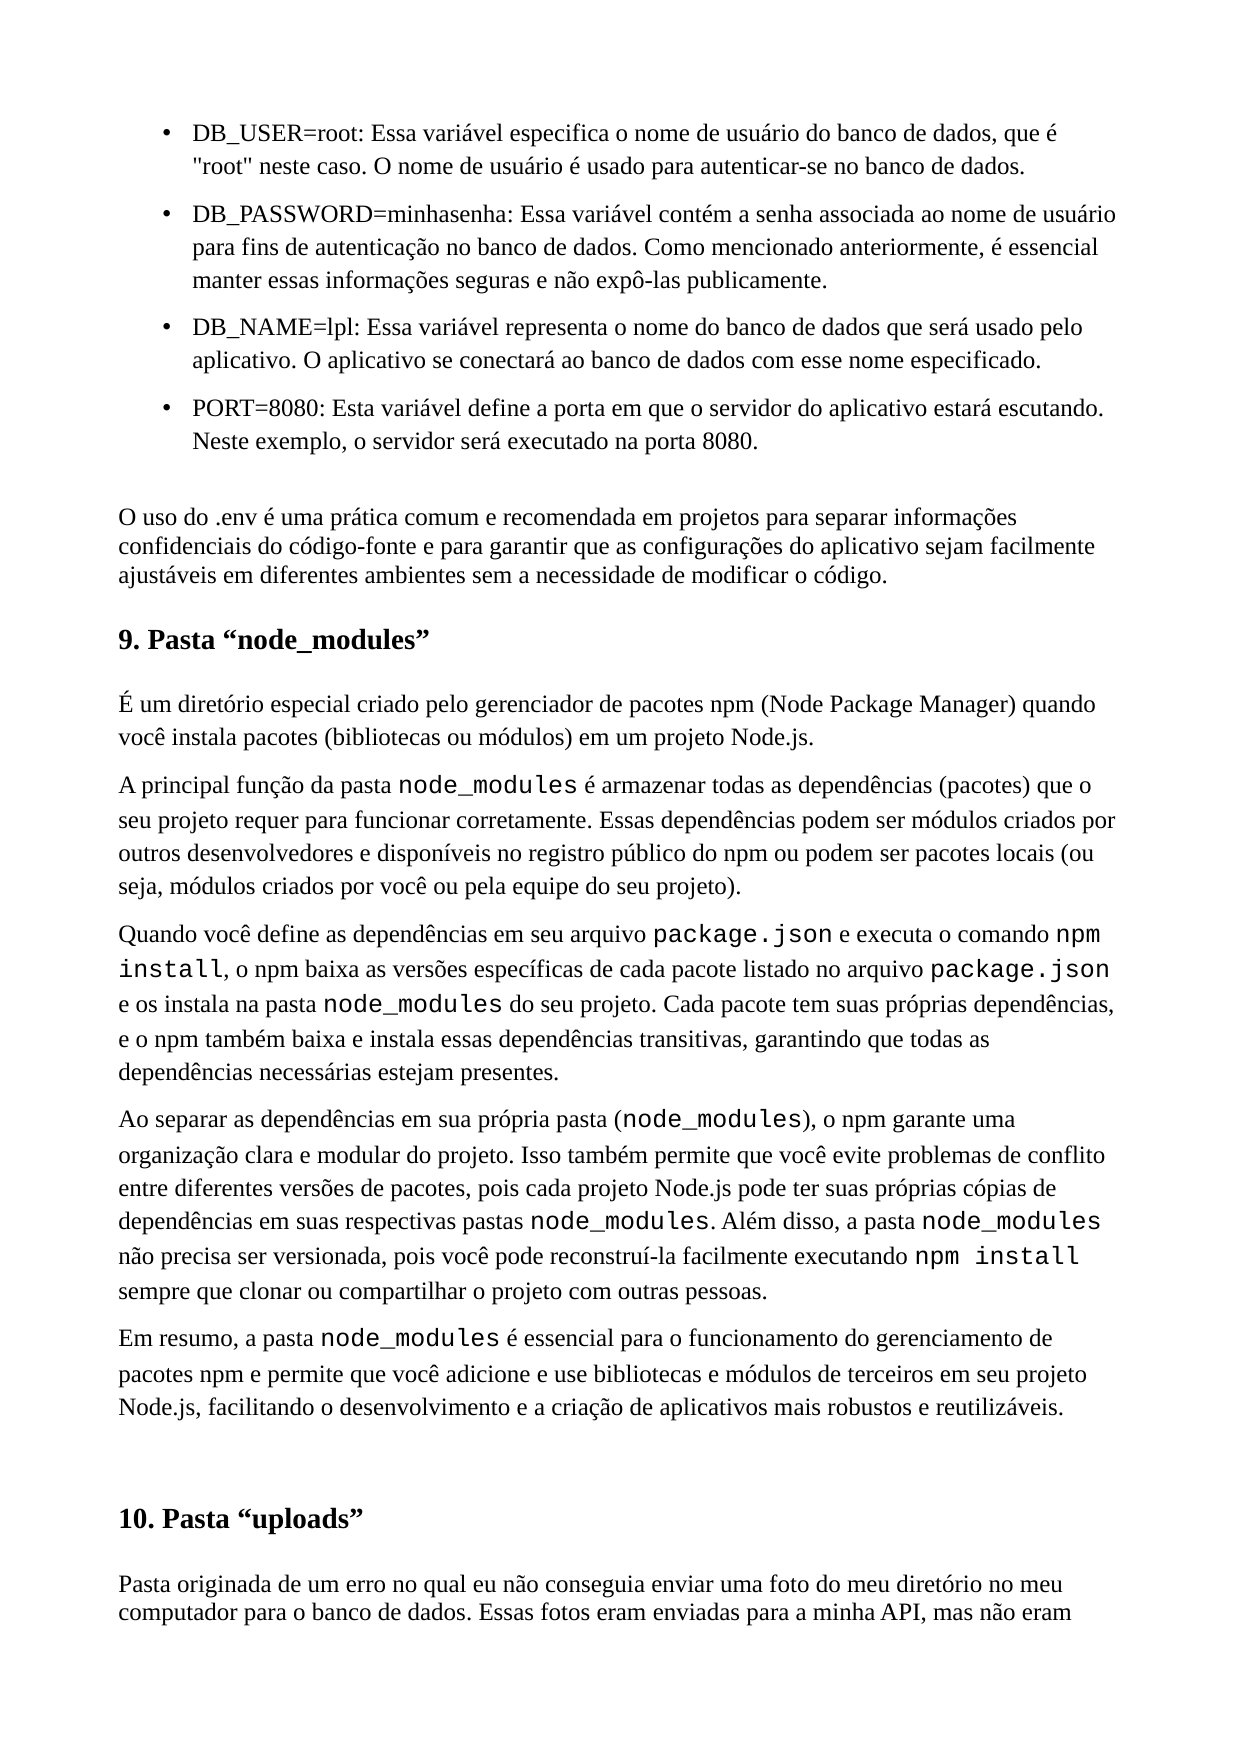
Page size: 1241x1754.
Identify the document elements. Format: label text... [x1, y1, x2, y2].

text Pasta originada de um erro no qual eu não conseguia enviar uma foto do meu diretório no meu computador para o banco de dados. Essas fotos eram enviadas para a minha API, mas não eram [118, 1569, 1122, 1626]
text O uso do .env é uma prática comum e recomendada em projetos para separar informações confidenciais do código-fonte e para garantir que as configurações do aplicativo sejam facilmente ajustáveis em diferentes ambientes sem a necessidade de modificar o código. [118, 502, 1122, 589]
text A principal função da pasta node_modules é armazenar todas as dependências (pacotes) que o seu projeto requer para funcionar corretamente. Essas dependências podem ser módulos criados por outros desenvolvedores e disponíveis no registro público do npm ou podem ser pacotes locais (ou seja, módulos criados por você ou pela equipe do seu projeto). [118, 770, 1122, 900]
list PORT=8080: Esta variável define a porta em que o servidor do aplicativo estará escutando. Neste exemplo, o servidor será executado na porta 8080. [162, 393, 1122, 455]
text Quando você define as dependências em seu arquivo package.json e executa o comando npm install, o npm baixa as versões específicas de cada pacote listado no arquivo package.json e os instala na pasta node_modules do seu projeto. Cada pacote tem suas próprias dependências, e o npm também baixa e instala essas dependências transitivas, garantindo que todas as dependências necessárias estejam presentes. [118, 919, 1122, 1086]
text 10. Pasta “uploads” [118, 1502, 1122, 1535]
list DB_NAME=lpl: Essa variável representa o nome do banco de dados que será usado pelo aplicativo. O aplicativo se conectará ao banco de dados com esse nome especificado. [162, 312, 1122, 374]
text Ao separar as dependências em sua própria pasta (node_modules), o npm garante uma organização clara e modular do projeto. Isso também permite que você evite problemas de conflito entre diferentes versões de pacotes, pois cada projeto Node.js pode ter suas próprias cópias de dependências em suas respectivas pastas node_modules. Além disso, a pasta node_modules não precisa ser versionada, pois você pode reconstruí-la facilmente executando npm install sempre que clonar ou compartilhar o projeto com outras pessoas. [118, 1104, 1122, 1305]
list DB_USER=root: Essa variável especifica o nome de usuário do banco de dados, que é "root" neste caso. O nome de usuário é usado para autenticar-se no banco de dados. [162, 118, 1122, 180]
text Em resumo, a pasta node_modules é essencial para o funcionamento do gerenciamento de pacotes npm e permite que você adicione e use bibliotecas e módulos de terceiros em seu projeto Node.js, facilitando o desenvolvimento e a criação de aplicativos mais robustos e reutilizáveis. [118, 1323, 1122, 1420]
text 9. Pasta “node_modules” [118, 622, 1122, 656]
text É um diretório especial criado pelo gerenciador de pacotes npm (Node Package Manager) quando você instala pacotes (bibliotecas ou módulos) em um projeto Node.js. [118, 689, 1122, 751]
list DB_PASSWORD=minhasenha: Essa variável contém a senha associada ao nome de usuário para fins de autenticação no banco de dados. Como mencionado anteriormente, é essencial manter essas informações seguras e não expô-las publicamente. [162, 199, 1122, 293]
